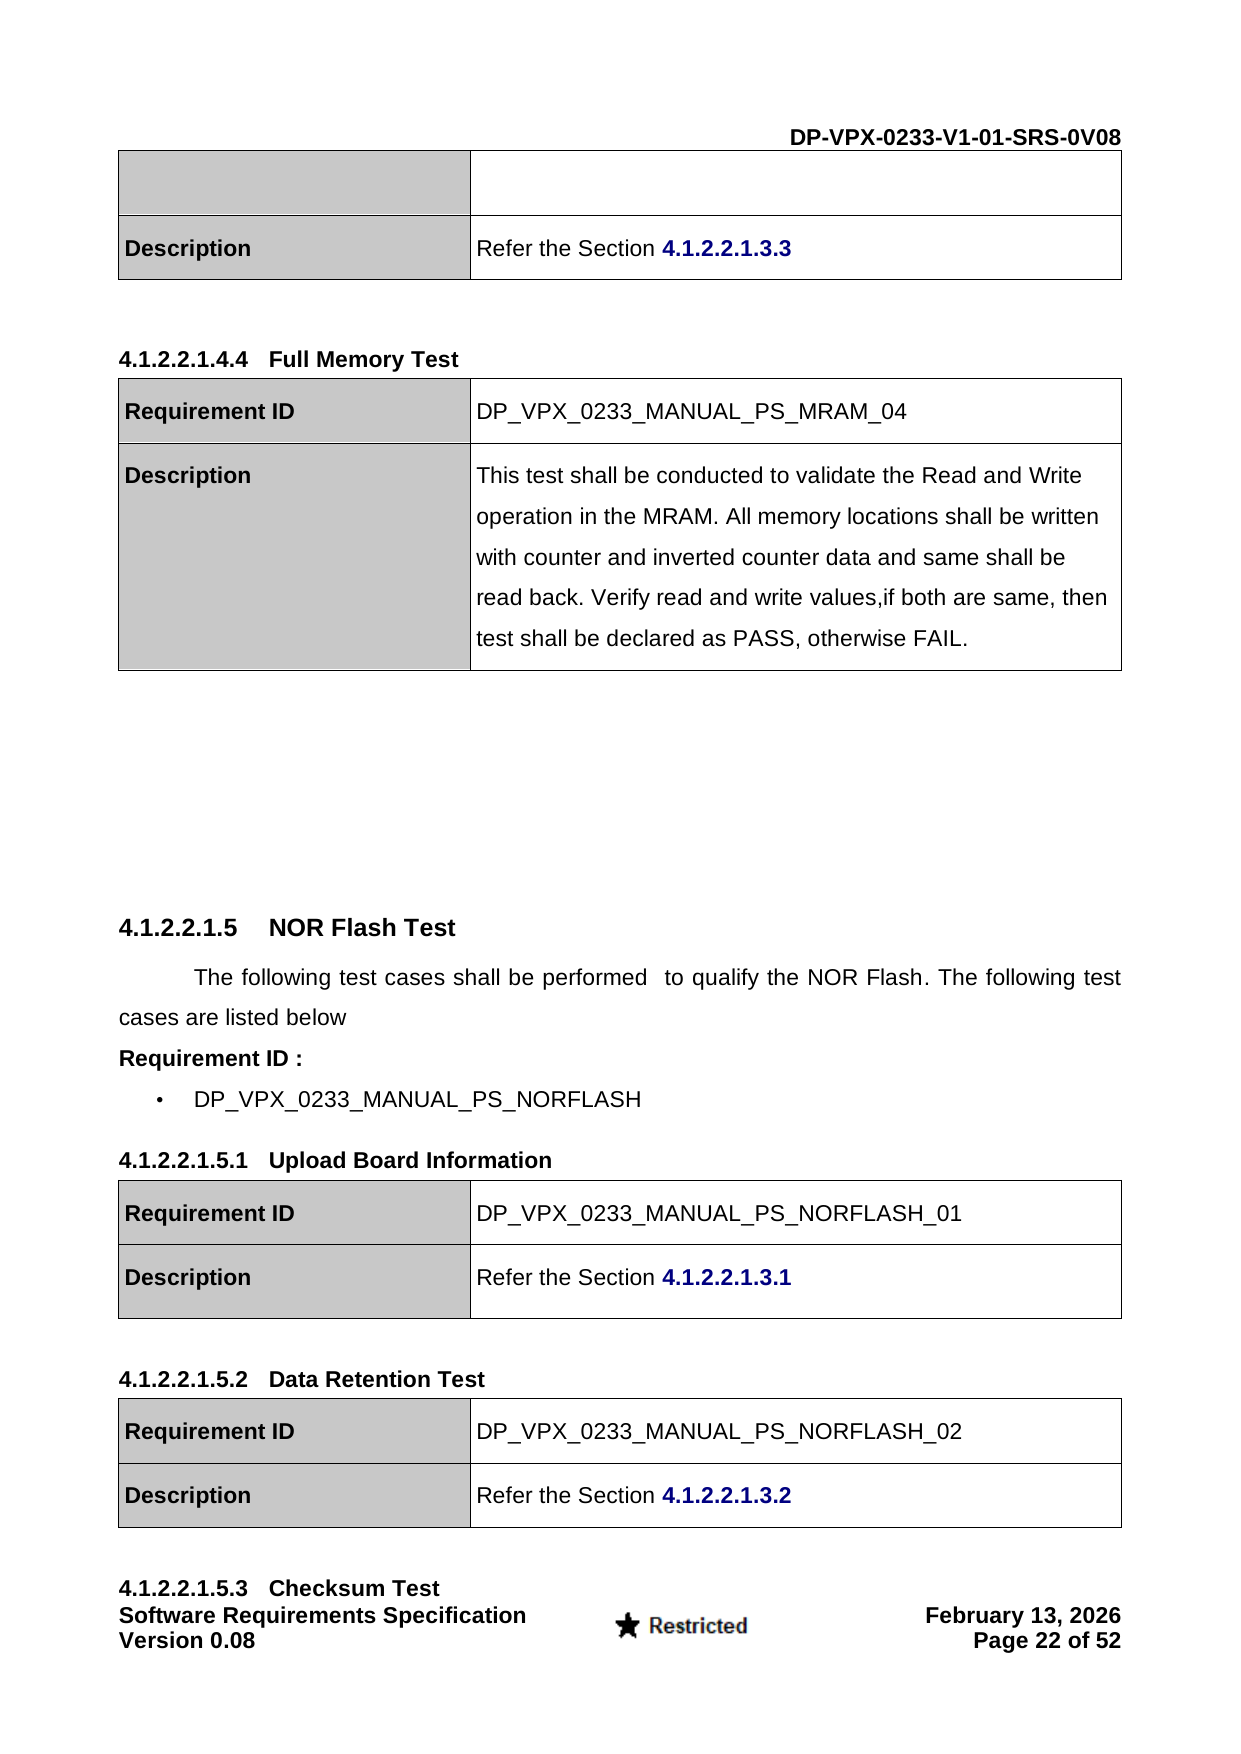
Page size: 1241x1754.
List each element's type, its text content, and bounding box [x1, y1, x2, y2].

subtitle Full Memory Test [118, 349, 1122, 372]
table_header [119, 151, 470, 214]
subtitle Upload Board Information [118, 1151, 1122, 1173]
table_header DP_VPX_0233_MANUAL_PS_NORFLASH_02 [471, 1399, 1121, 1463]
table_header Requirement ID [119, 1181, 470, 1244]
table_cell Description [119, 1245, 470, 1318]
table_header DP_VPX_0233_MANUAL_PS_NORFLASH_01 [471, 1181, 1121, 1244]
subtitle Checksum Test [118, 1578, 1122, 1601]
table_cell This test shall be conducted to validate the Read and Write operation in the MRAM. All memory locations shall be written with counter and inverted counter data and same shall be read back. Verify read and write values,if both are same, then test shall be declared as PASS, otherwise FAIL. [471, 444, 1121, 669]
table_header Requirement ID [119, 1399, 470, 1463]
text The following test cases shall be performed to qualify the NOR Flash. The following test cases are listed below [118, 963, 1122, 1031]
list DP_VPX_0233_MANUAL_PS_NORFLASH [156, 1085, 1122, 1112]
table_cell Refer the Section 4.1.2.2.1.3.1 [471, 1245, 1121, 1318]
table_header [471, 151, 1121, 214]
text Requirement ID : [118, 1044, 1122, 1071]
table_cell Refer the Section 4.1.2.2.1.3.3 [471, 216, 1121, 279]
table_cell Description [119, 216, 470, 279]
table_cell Description [119, 1464, 470, 1527]
table_header DP_VPX_0233_MANUAL_PS_MRAM_04 [471, 379, 1121, 442]
table_cell Description [119, 444, 470, 669]
table_header Requirement ID [119, 379, 470, 442]
subtitle Data Retention Test [118, 1369, 1122, 1392]
subtitle NOR Flash Test [118, 913, 1122, 942]
picture [605, 1603, 761, 1648]
table_cell Refer the Section 4.1.2.2.1.3.2 [471, 1464, 1121, 1527]
